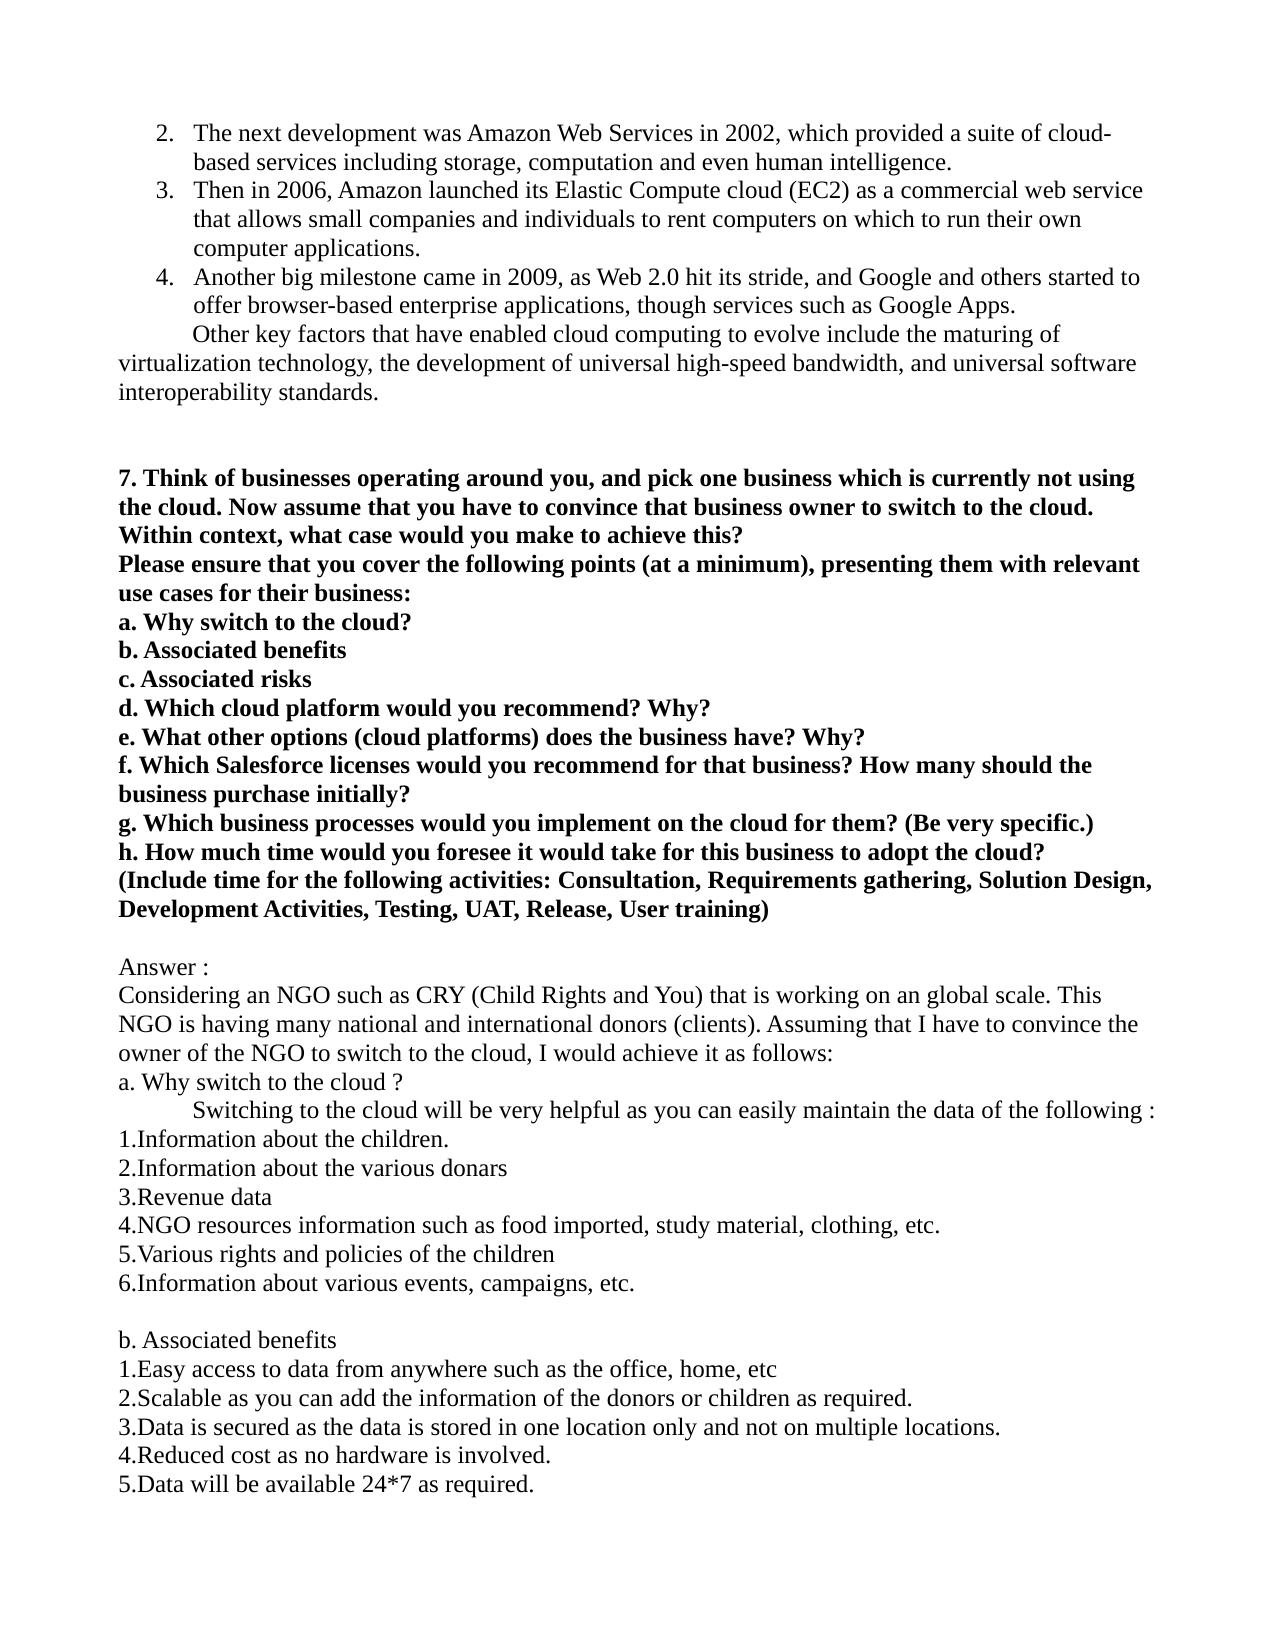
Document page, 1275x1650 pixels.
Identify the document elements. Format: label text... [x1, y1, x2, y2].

list Scalable as you can add the information of the donors or children as required. [118, 1383, 1157, 1412]
list Another big milestone came in 2009, as Web 2.0 hit its stride, and Google and others started to offer browser-based enterprise applications, though services such as Google Apps. [156, 262, 1157, 319]
text (Include time for the following activities: Consultation, Requirements gathering, Solution Design, Development Activities, Testing, UAT, Release, User training) [118, 866, 1157, 923]
text e. What other options (cloud platforms) does the business have? Why? [118, 722, 1157, 751]
list Reduced cost as no hardware is involved. [118, 1441, 1157, 1469]
text h. How much time would you foresee it would take for this business to adopt the cloud? [118, 837, 1157, 866]
text b. Associated benefits [118, 1326, 1157, 1354]
list Information about various events, campaigns, etc. [118, 1268, 1157, 1297]
text b. Associated benefits [118, 636, 1157, 664]
list Revenue data [118, 1182, 1157, 1211]
list Easy access to data from anywhere such as the office, home, etc [118, 1354, 1157, 1383]
list Then in 2006, Amazon launched its Elastic Compute cloud (EC2) as a commercial web service that allows small companies and individuals to rent computers on which to run their own computer applications. [156, 176, 1157, 262]
list Data is secured as the data is stored in one location only and not on multiple locations. [118, 1412, 1157, 1441]
text d. Which cloud platform would you recommend? Why? [118, 693, 1157, 722]
text c. Associated risks [118, 664, 1157, 693]
text f. Which Salesforce licenses would you recommend for that business? How many should the business purchase initially? [118, 751, 1157, 808]
text 7. Think of businesses operating around you, and pick one business which is currently not using the cloud. Now assume that you have to convince that business owner to switch to the cloud. Within context, what case would you make to achieve this? [118, 463, 1157, 549]
text Other key factors that have enabled cloud computing to evolve include the maturing of virtualization technology, the development of universal high-speed bandwidth, and universal software interoperability standards. [118, 319, 1157, 406]
list Information about the various donars [118, 1153, 1157, 1182]
text Please ensure that you cover the following points (at a minimum), presenting them with relevant use cases for their business: [118, 549, 1157, 607]
text Answer : [118, 952, 1157, 981]
text a. Why switch to the cloud ? [118, 1067, 1157, 1096]
text Switching to the cloud will be very helpful as you can easily maintain the data of the following : [118, 1096, 1157, 1124]
text g. Which business processes would you implement on the cloud for them? (Be very specific.) [118, 808, 1157, 837]
list Various rights and policies of the children [118, 1239, 1157, 1268]
list NGO resources information such as food imported, study material, clothing, etc. [118, 1211, 1157, 1239]
list Information about the children. [118, 1124, 1157, 1153]
text a. Why switch to the cloud? [118, 607, 1157, 636]
text Considering an NGO such as CRY (Child Rights and You) that is working on an global scale. This NGO is having many national and international donors (clients). Assuming that I have to convince the owner of the NGO to switch to the cloud, I would achieve it as follows: [118, 981, 1157, 1067]
list Data will be available 24*7 as required. [118, 1469, 1157, 1498]
list The next development was Amazon Web Services in 2002, which provided a suite of cloud-based services including storage, computation and even human intelligence. [156, 118, 1157, 176]
